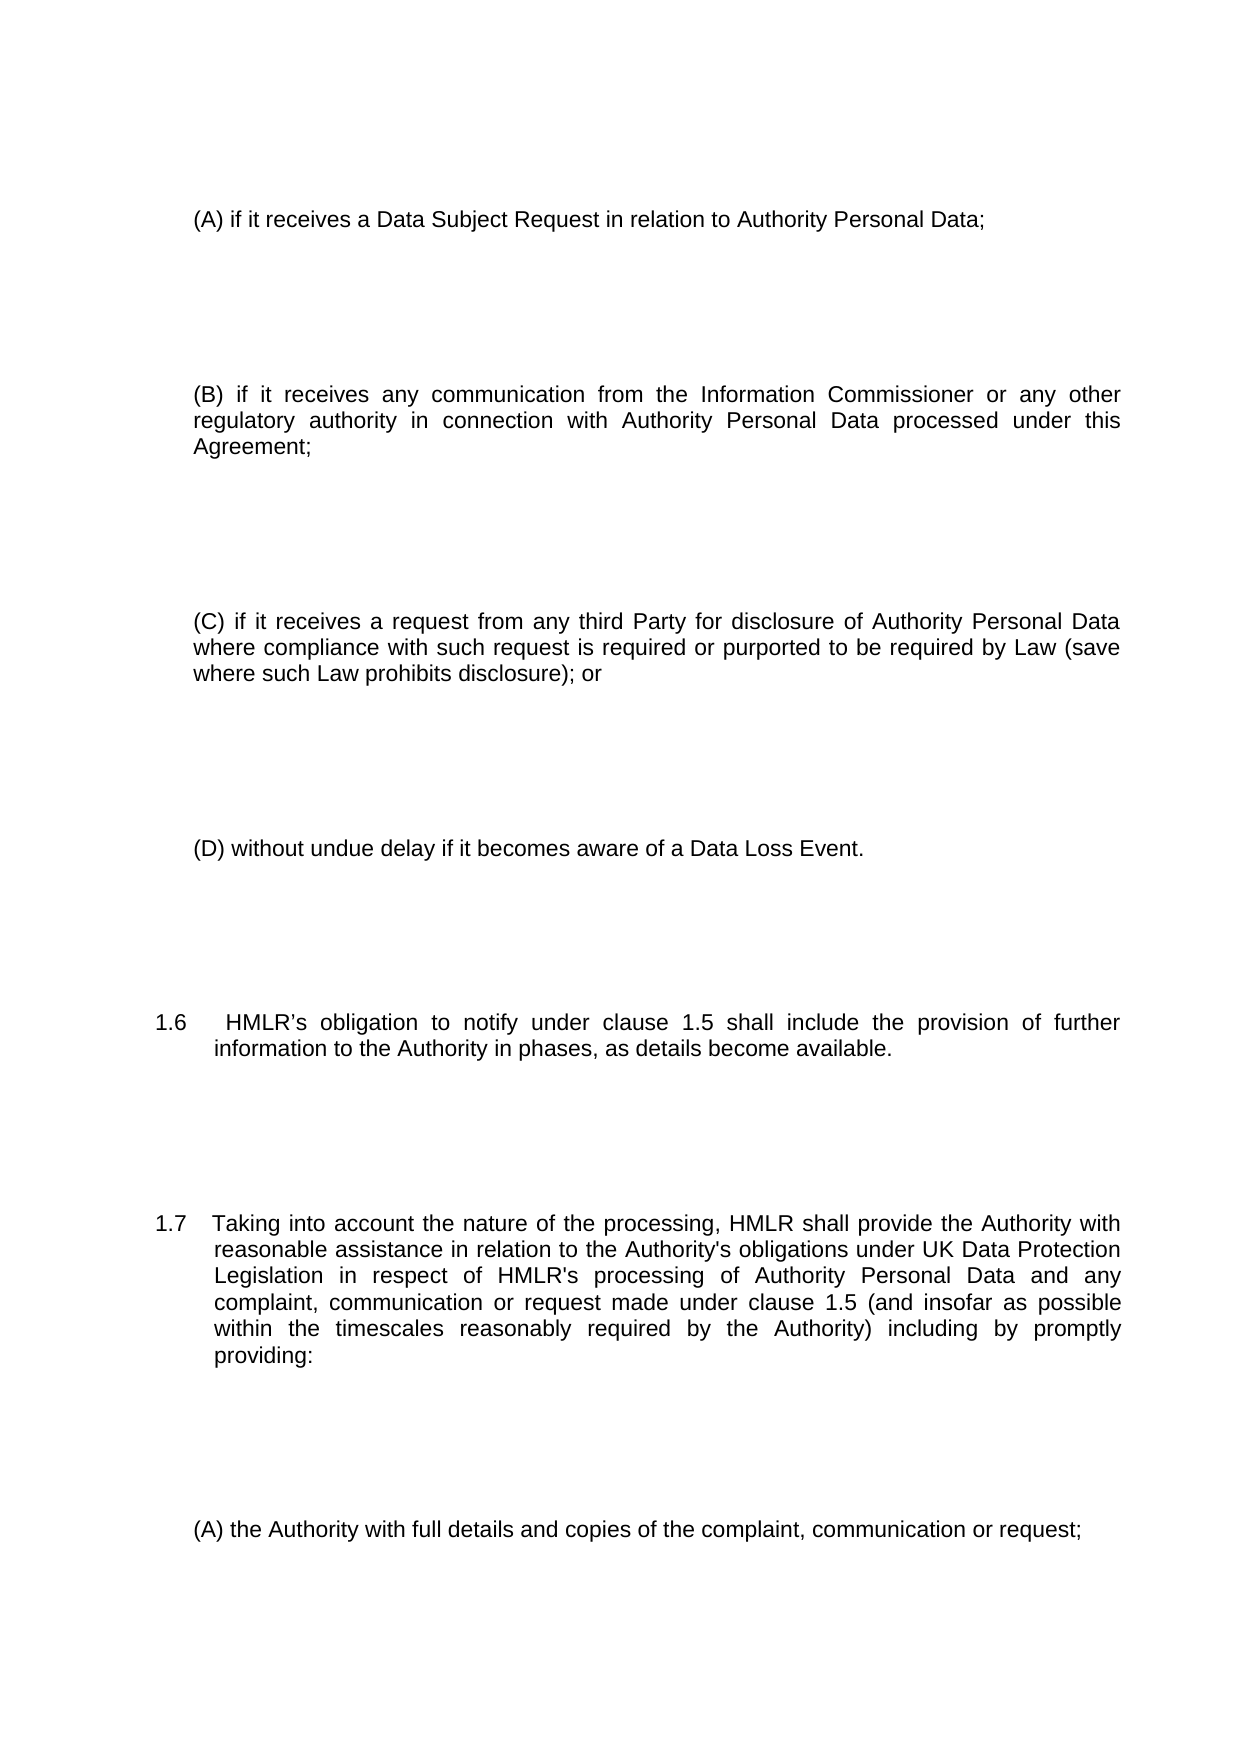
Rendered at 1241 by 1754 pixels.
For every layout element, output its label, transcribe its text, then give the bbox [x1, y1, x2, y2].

text 1.6 HMLR’s obligation to notify under clause 1.5 shall include the provision of further information to the Authority in phases, as details become available. [155, 1009, 1122, 1062]
text 1.7 Taking into account the nature of the processing, HMLR shall provide the Authority with reasonable assistance in relation to the Authority's obligations under UK Data Protection Legislation in respect of HMLR's processing of Authority Personal Data and any complaint, communication or request made under clause 1.5 (and insofar as possible within the timescales reasonably required by the Authority) including by promptly providing: [155, 1210, 1122, 1368]
text (D) without undue delay if it becomes aware of a Data Loss Event. [193, 835, 1122, 861]
text (B) if it receives any communication from the Information Commissioner or any other regulatory authority in connection with Authority Personal Data processed under this Agreement; [193, 381, 1122, 459]
text (A) if it receives a Data Subject Request in relation to Authority Personal Data; [193, 206, 1122, 232]
text (C) if it receives a request from any third Party for disclosure of Authority Personal Data where compliance with such request is required or purported to be required by Law (save where such Law prohibits disclosure); or [193, 608, 1122, 687]
text (A) the Authority with full details and copies of the complaint, communication or request; [193, 1516, 1122, 1542]
